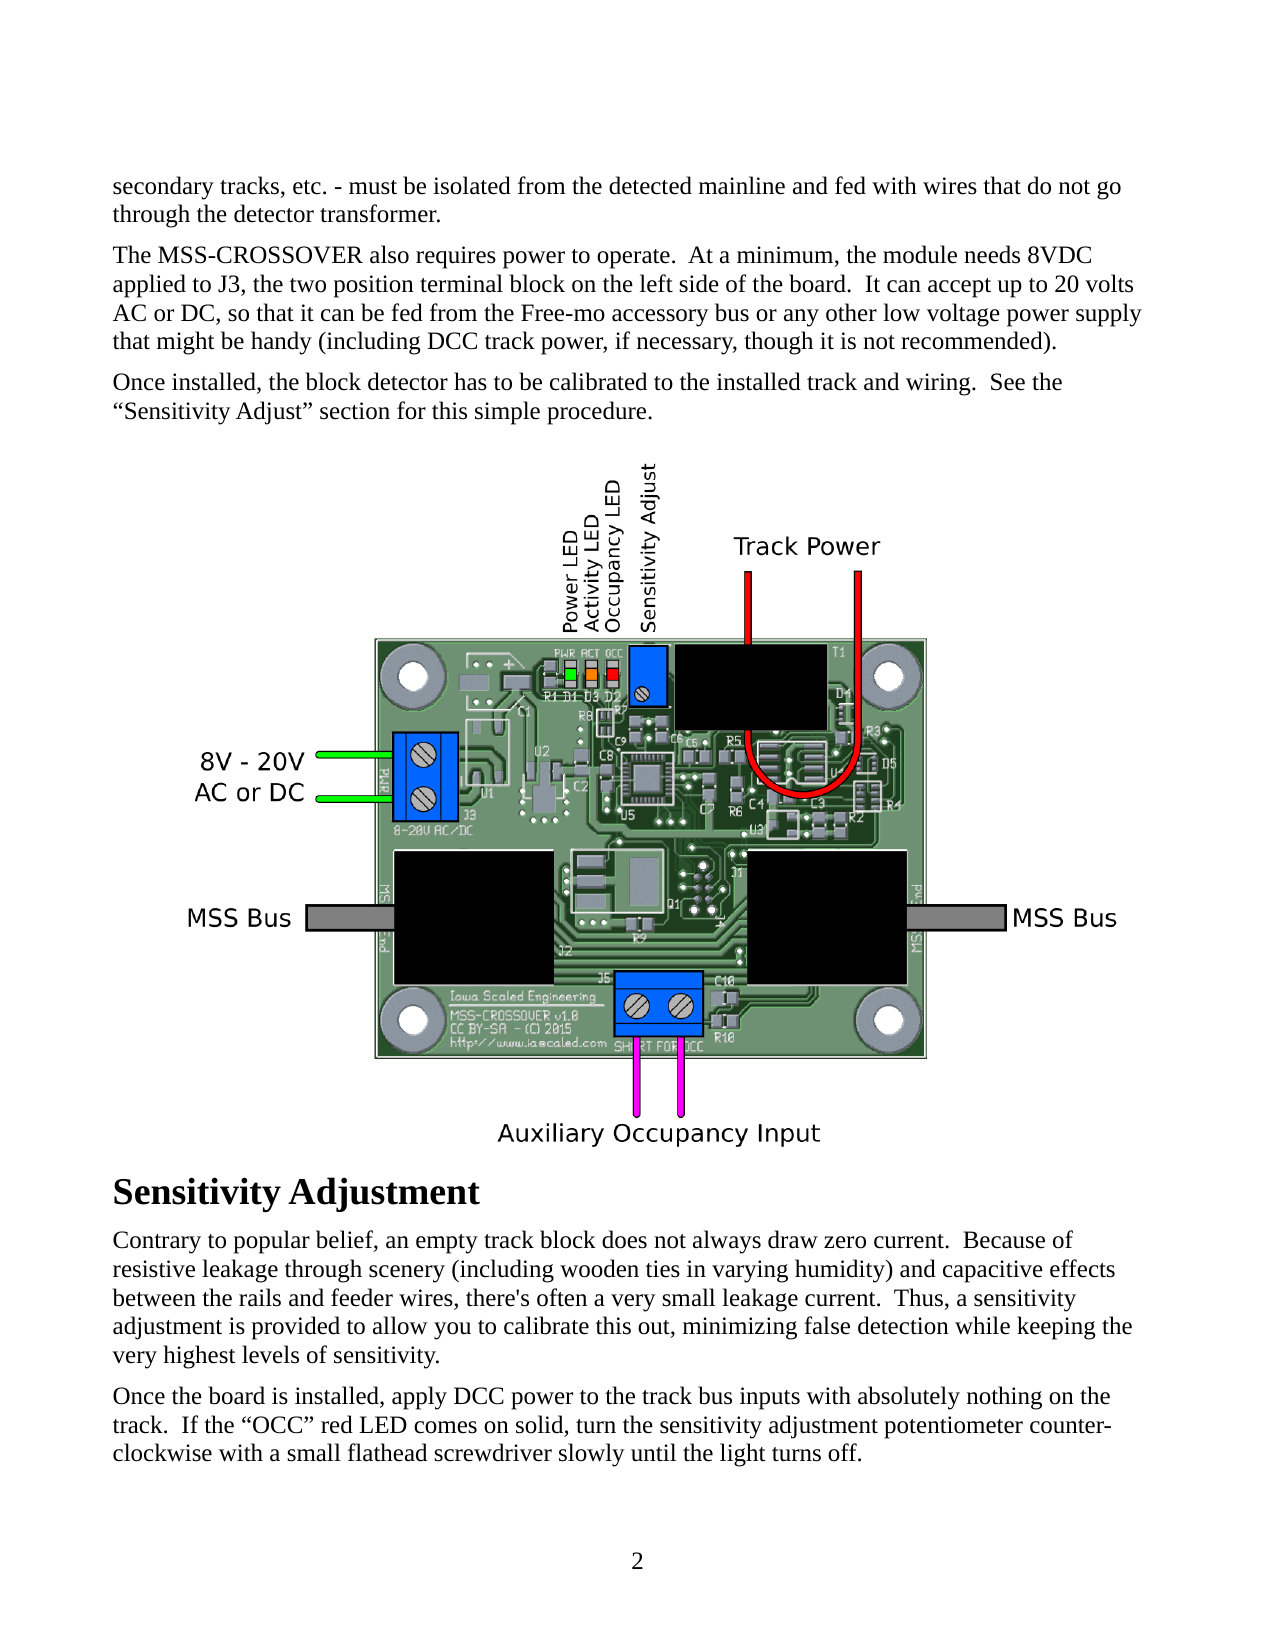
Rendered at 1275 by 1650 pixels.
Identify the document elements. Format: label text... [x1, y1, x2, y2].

subtitle Sensitivity Adjustment [112, 450, 1162, 1213]
text secondary tracks, etc. - must be isolated from the detected mainline and fed with wires that do not go through the detector transformer. [112, 171, 1162, 228]
text The MSS-CROSSOVER also requires power to operate. At a minimum, the module needs 8VDC applied to J3, the two position terminal block on the left side of the board. It can accept up to 20 volts AC or DC, so that it can be fed from the Free-mo accessory bus or any other low voltage power supply that might be handy (including DCC track power, if necessary, though it is not recommended). [112, 240, 1162, 355]
text Once the board is installed, apply DCC power to the track bus inputs with absolutely nothing on the track. If the “OCC” red LED comes on solid, turn the sensitivity adjustment potentiometer counter-clockwise with a small flathead screwdriver slowly until the light turns off. [112, 1381, 1162, 1467]
picture [153, 451, 1148, 1169]
text Contrary to popular belief, an empty track block does not always draw zero current. Because of resistive leakage through scenery (including wooden ties in varying humidity) and capacitive effects between the rails and feeder wires, there's often a very small leakage current. Thus, a sensitivity adjustment is provided to allow you to calibrate this out, minimizing false detection while keeping the very highest levels of sensitivity. [112, 1225, 1162, 1369]
text Once installed, the block detector has to be calibrated to the installed track and wiring. See the “Sensitivity Adjust” section for this simple procedure. [112, 367, 1162, 425]
